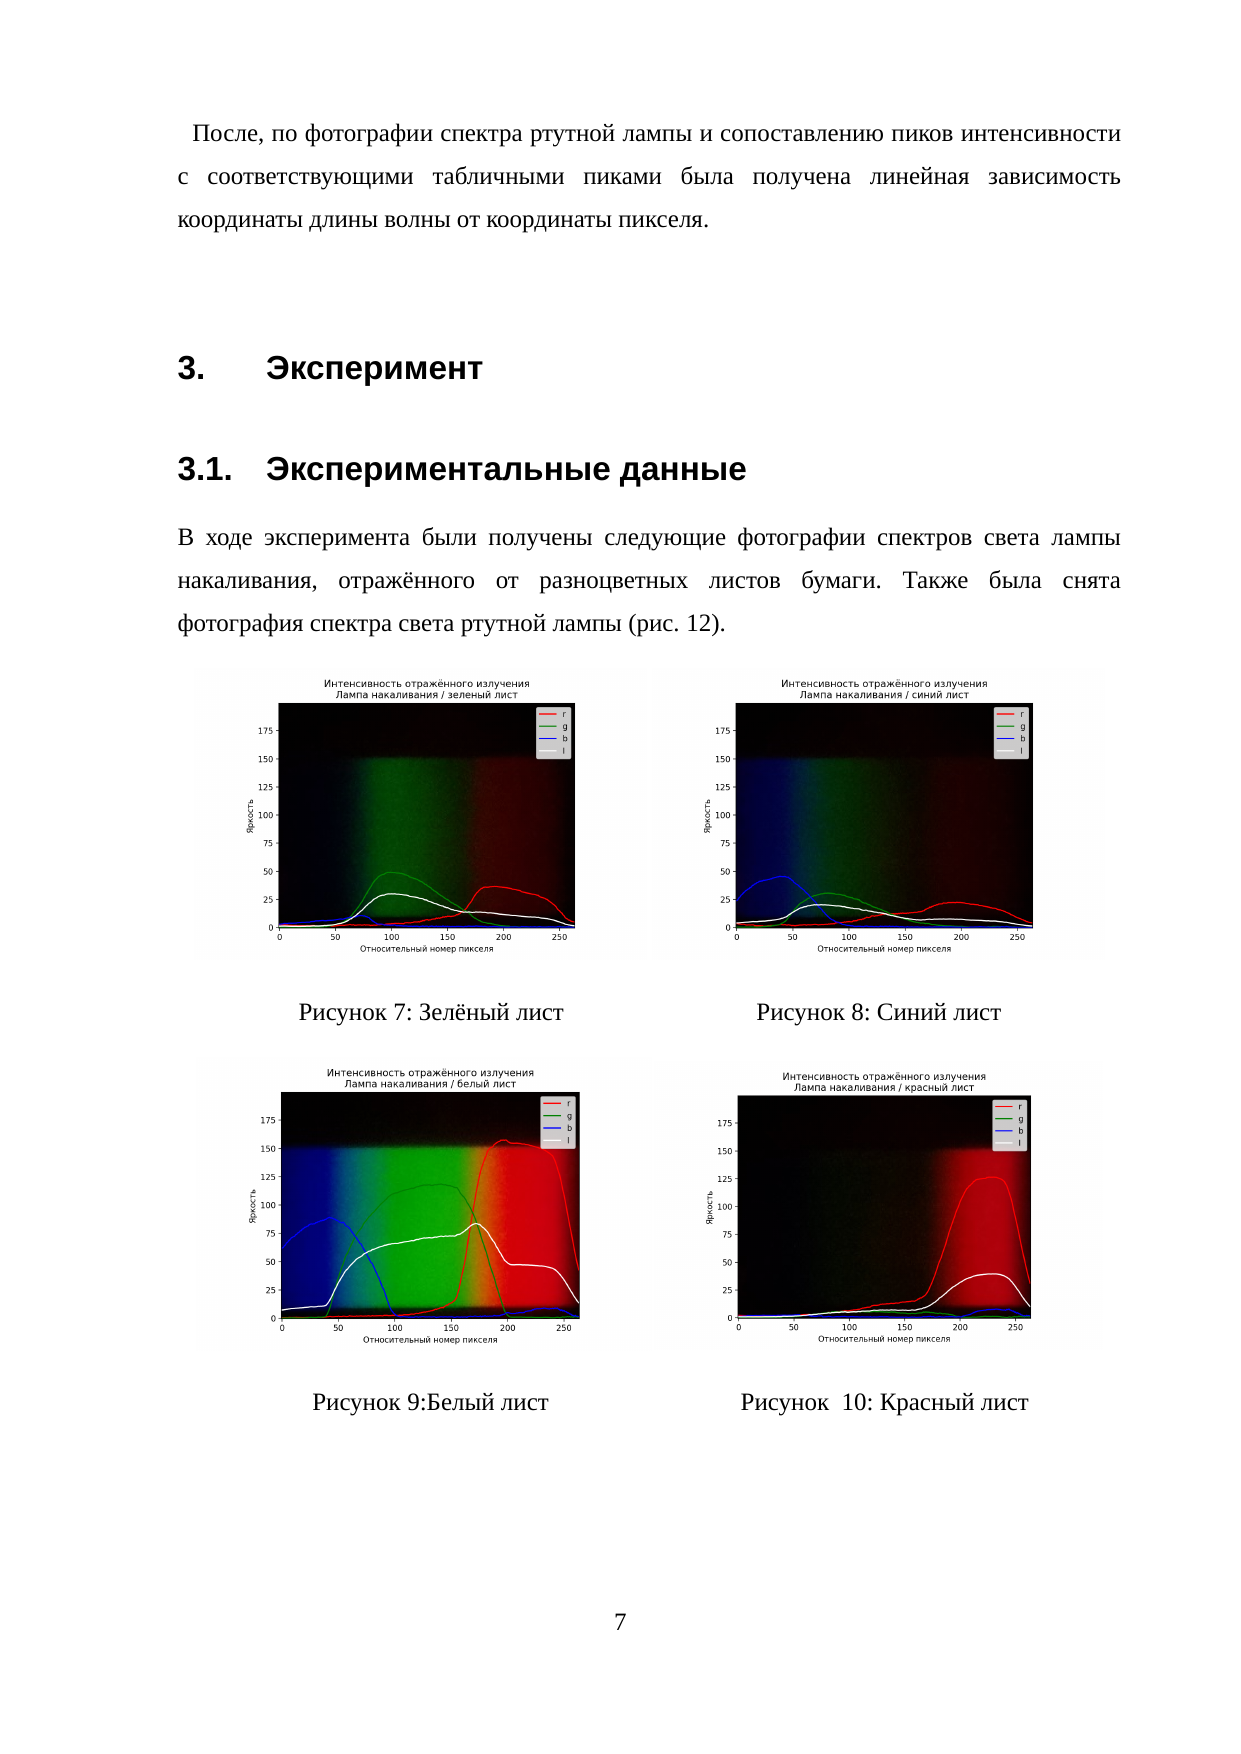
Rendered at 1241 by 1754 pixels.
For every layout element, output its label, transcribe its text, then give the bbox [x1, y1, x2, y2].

picture [654, 1061, 1103, 1350]
picture [652, 668, 1106, 960]
text Рисунок 9:Белый лист Рисунок 10: Красный лист [177, 1387, 1122, 1415]
subtitle Экспериментальные данные [177, 449, 1093, 487]
text Рисунок 7: Зелёный лист Рисунок 8: Синий лист [177, 997, 1122, 1026]
picture [194, 668, 648, 960]
text В ходе эксперимента были получены следующие фотографии спектров света лампы накаливания, отражённого от разноцветных листов бумаги. Также была снята фотография спектра света ртутной лампы (рис. 12). [177, 522, 1122, 637]
text После, по фотографии спектра ртутной лампы и сопоставлению пиков интенсивности с соответствующими табличными пиками была получена линейная зависимость координаты длины волны от координаты пикселя. [177, 118, 1122, 233]
subtitle Эксперимент [177, 348, 1093, 387]
picture [196, 1057, 653, 1351]
